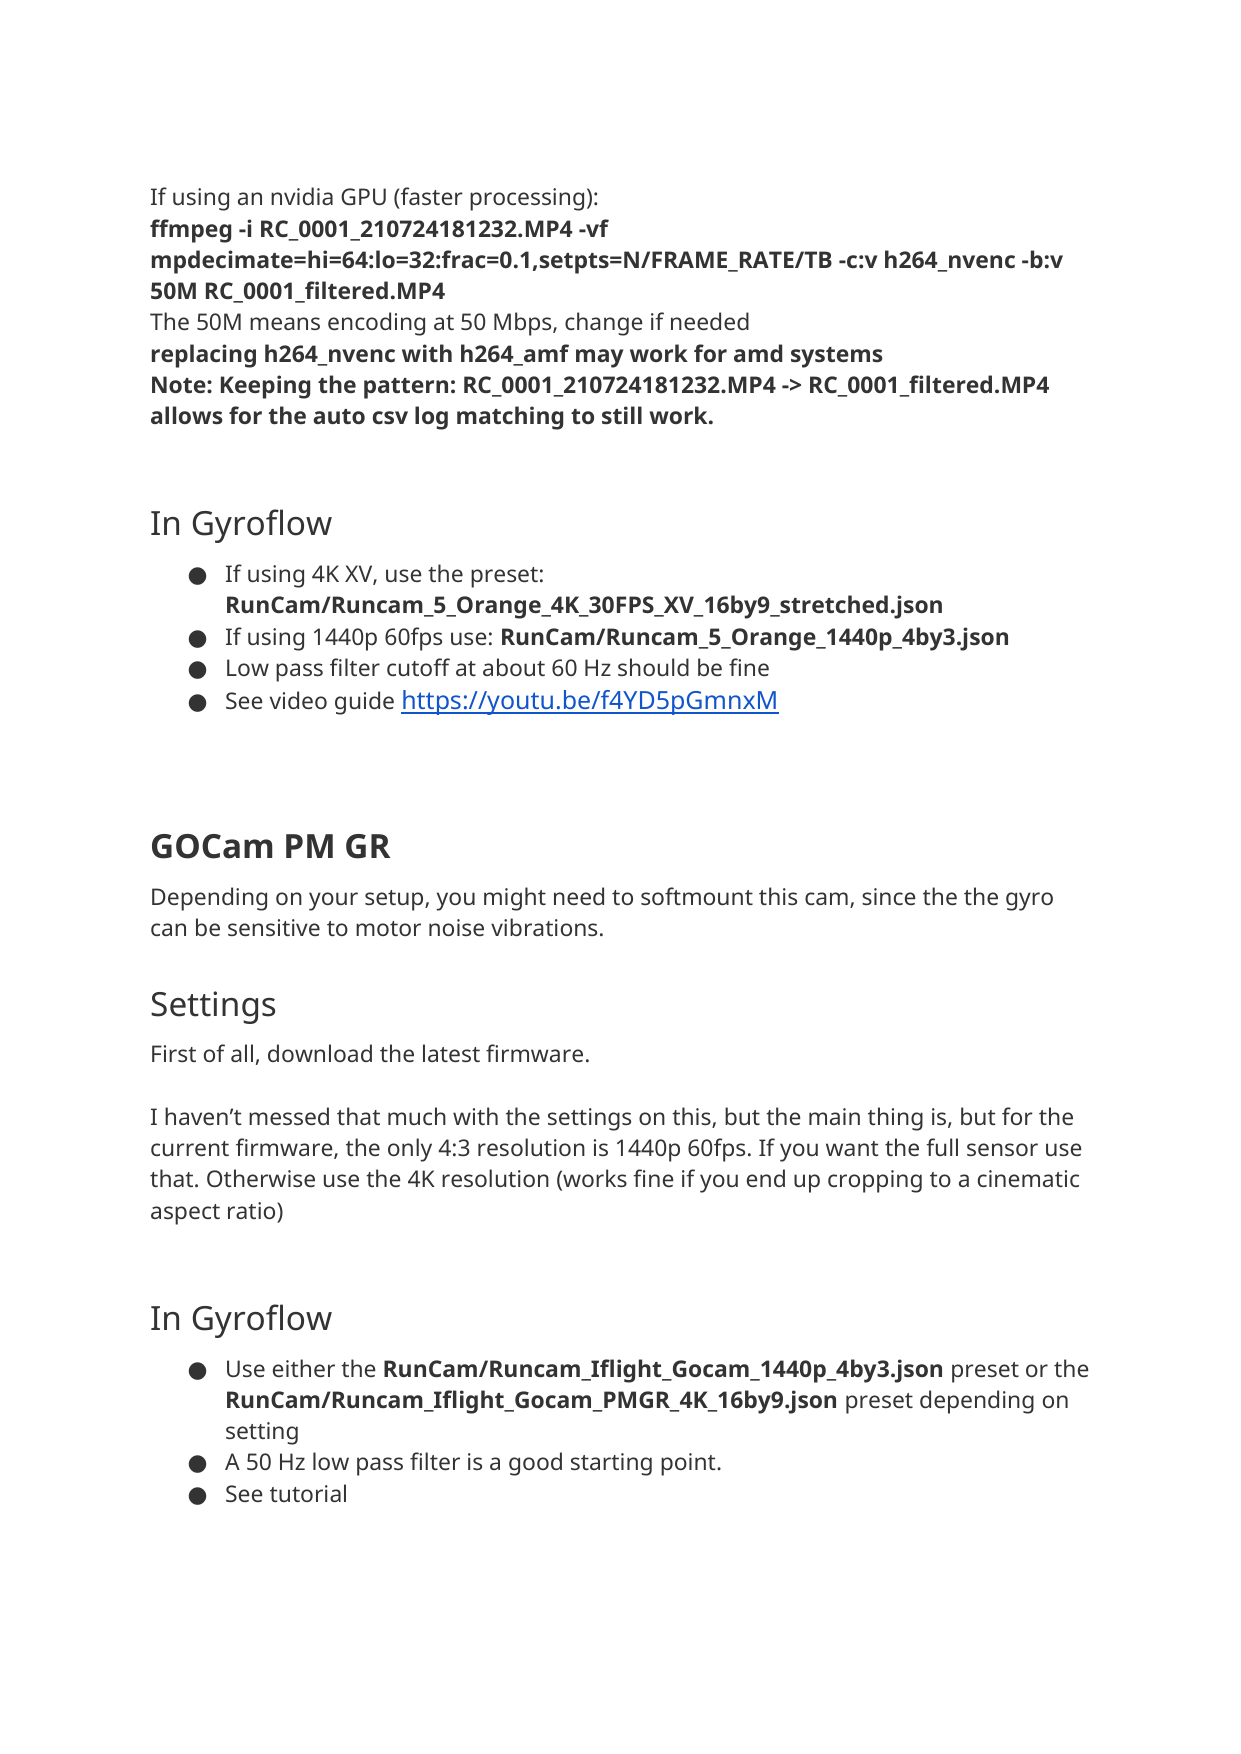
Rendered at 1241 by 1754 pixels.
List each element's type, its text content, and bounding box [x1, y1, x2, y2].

list If using 4K XV, use the preset: RunCam/Runcam_5_Orange_4K_30FPS_XV_16by9_stretched.json [187, 558, 1090, 620]
text First of all, download the latest firmware. [150, 1038, 1090, 1070]
subtitle In Gyroflow [150, 500, 1090, 545]
list If using 1440p 60fps use: RunCam/Runcam_5_Orange_1440p_4by3.json [187, 620, 1090, 652]
subtitle Settings [150, 981, 1090, 1026]
text replacing h264_nvenc with h264_amf may work for amd systems [150, 337, 1090, 369]
list See tutorial [187, 1478, 1090, 1509]
text Depending on your setup, you might need to softmount this cam, since the the gyro can be sensitive to motor noise vibrations. [150, 881, 1090, 943]
text The 50M means encoding at 50 Mbps, change if needed [150, 306, 1090, 337]
list See video guide https://youtu.be/f4YD5pGmnxM [187, 683, 1090, 717]
list Use either the RunCam/Runcam_Iflight_Gocam_1440p_4by3.json preset or the RunCam/Runcam_Iflight_Gocam_PMGR_4K_16by9.json preset depending on setting [187, 1353, 1090, 1446]
subtitle In Gyroflow [150, 1295, 1090, 1340]
text I haven’t messed that much with the settings on this, but the main thing is, but for the current firmware, the only 4:3 resolution is 1440p 60fps. If you want the full sensor use that. Otherwise use the 4K resolution (works fine if you end up cropping to a cinematic aspect ratio) [150, 1101, 1090, 1226]
text ffmpeg -i RC_0001_210724181232.MP4 -vf mpdecimate=hi=64:lo=32:frac=0.1,setpts=N/FRAME_RATE/TB -c:v h264_nvenc -b:v 50M RC_0001_filtered.MP4 [150, 212, 1090, 306]
text If using an nvidia GPU (faster processing): [150, 181, 1090, 212]
text Note: Keeping the pattern: RC_0001_210724181232.MP4 -> RC_0001_filtered.MP4 allows for the auto csv log matching to still work. [150, 369, 1090, 431]
list A 50 Hz low pass filter is a good starting point. [187, 1446, 1090, 1478]
subtitle GOCam PM GR [150, 823, 1090, 868]
list Low pass filter cutoff at about 60 Hz should be fine [187, 652, 1090, 683]
